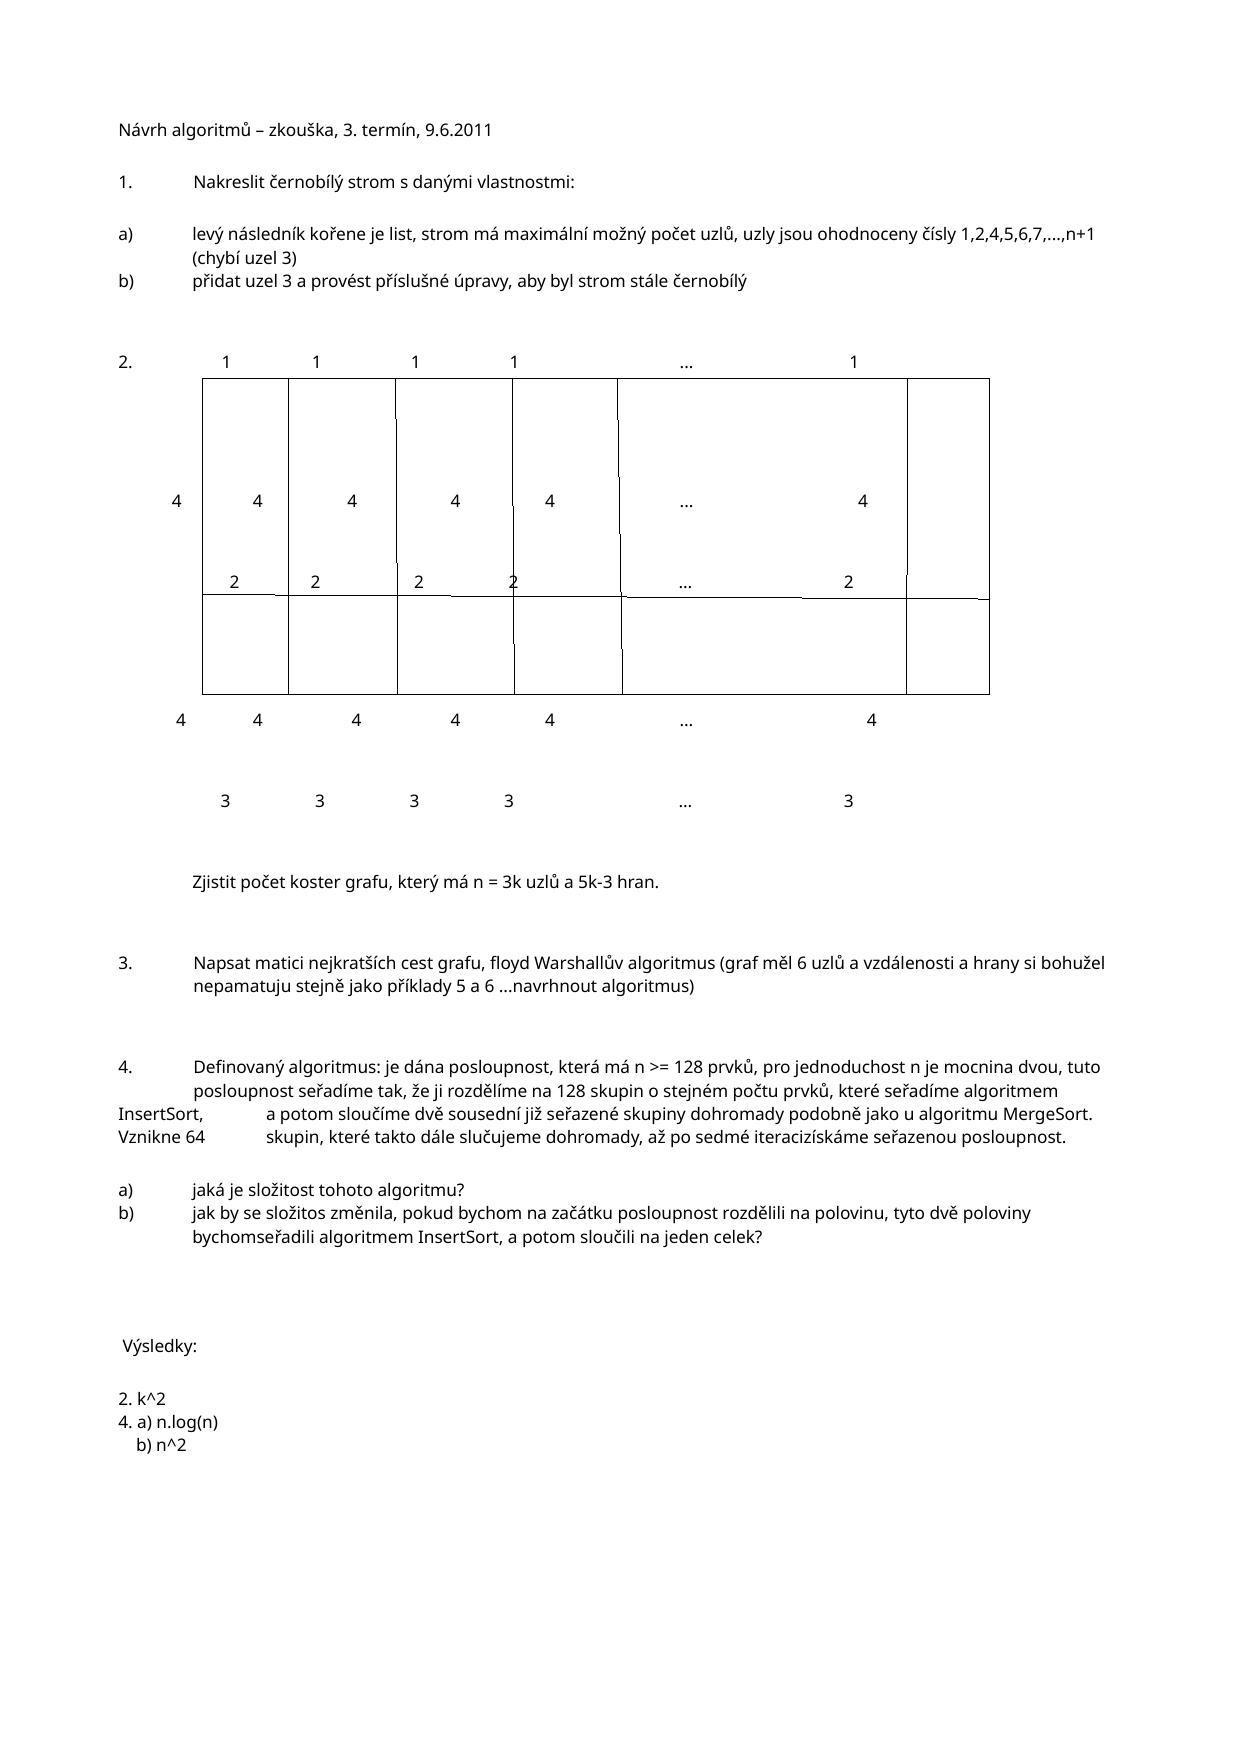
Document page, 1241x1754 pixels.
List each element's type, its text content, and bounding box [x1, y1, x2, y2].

text [908, 489, 989, 512]
text 3 3 3 3 … 3 [118, 789, 1122, 812]
text 2 2 2 2 … 2 [289, 570, 397, 593]
text Zjistit počet koster grafu, který má n = 3k uzlů a 5k-3 hran. [118, 870, 1122, 893]
text 4 [203, 489, 288, 512]
list 2. k^2 [118, 1387, 1122, 1410]
list Napsat matici nejkratších cest grafu, floyd Warshallův algoritmus (graf měl 6 uzlů a vzdálenosti a hrany si bohužel nepamatuju stejně jako příklady 5 a 6 ...navrhnout algoritmus) [118, 951, 1122, 998]
list 4. a) n.log(n) [118, 1410, 1122, 1433]
text b) přidat uzel 3 a provést příslušné úpravy, aby byl strom stále černobílý [118, 269, 1122, 293]
list Nakreslit černobílý strom s danými vlastnostmi: [118, 170, 1122, 194]
text 2 2 2 2 … 2 [398, 570, 513, 593]
text b) jak by se složitos změnila, pokud bychom na začátku posloupnost rozdělili na polovinu, tyto dvě poloviny bychomseřadili algoritmem InsertSort, a potom sloučili na jeden celek? [118, 1201, 1122, 1248]
list b) n^2 [118, 1433, 1122, 1457]
text 4 4 4 4 4 … 4 [118, 708, 1122, 732]
text 2 2 2 2 … 2 [118, 570, 202, 593]
text Návrh algoritmů – zkouška, 3. termín, 9.6.2011 [118, 118, 1122, 142]
text 4 4 [397, 489, 619, 512]
text a) levý následník kořene je list, strom má maximální možný počet uzlů, uzly jsou ohodnoceny čísly 1,2,4,5,6,7,...,n+1 (chybí uzel 3) [118, 222, 1122, 269]
text 4 [289, 489, 396, 512]
text 2 2 2 2 … 2 [203, 570, 288, 593]
text 2 2 2 2 … 2 [990, 570, 1122, 593]
text [990, 489, 1122, 512]
text Výsledky: [118, 1334, 1122, 1358]
list Definovaný algoritmus: je dána posloupnost, která má n >= 128 prvků, pro jednoduchost n je mocnina dvou, tuto posloupnost seřadíme tak, že ji rozdělíme na 128 skupin o stejném počtu prvků, které seřadíme algoritmem InsertSort, a potom sloučíme dvě sousední již seřazené skupiny dohromady podobně jako u algoritmu MergeSort. Vznikne 64 skupin, které takto dále slučujeme dohromady, až po sedmé iteracizískáme seřazenou posloupnost. [118, 1055, 1122, 1149]
text 2. 1 1 1 1 ... 1 [118, 350, 1122, 374]
text 2 2 2 2 … 2 [514, 570, 989, 593]
text a) jaká je složitost tohoto algoritmu? [118, 1178, 1122, 1201]
text ... 4 [620, 489, 907, 512]
text 4 [118, 489, 202, 512]
